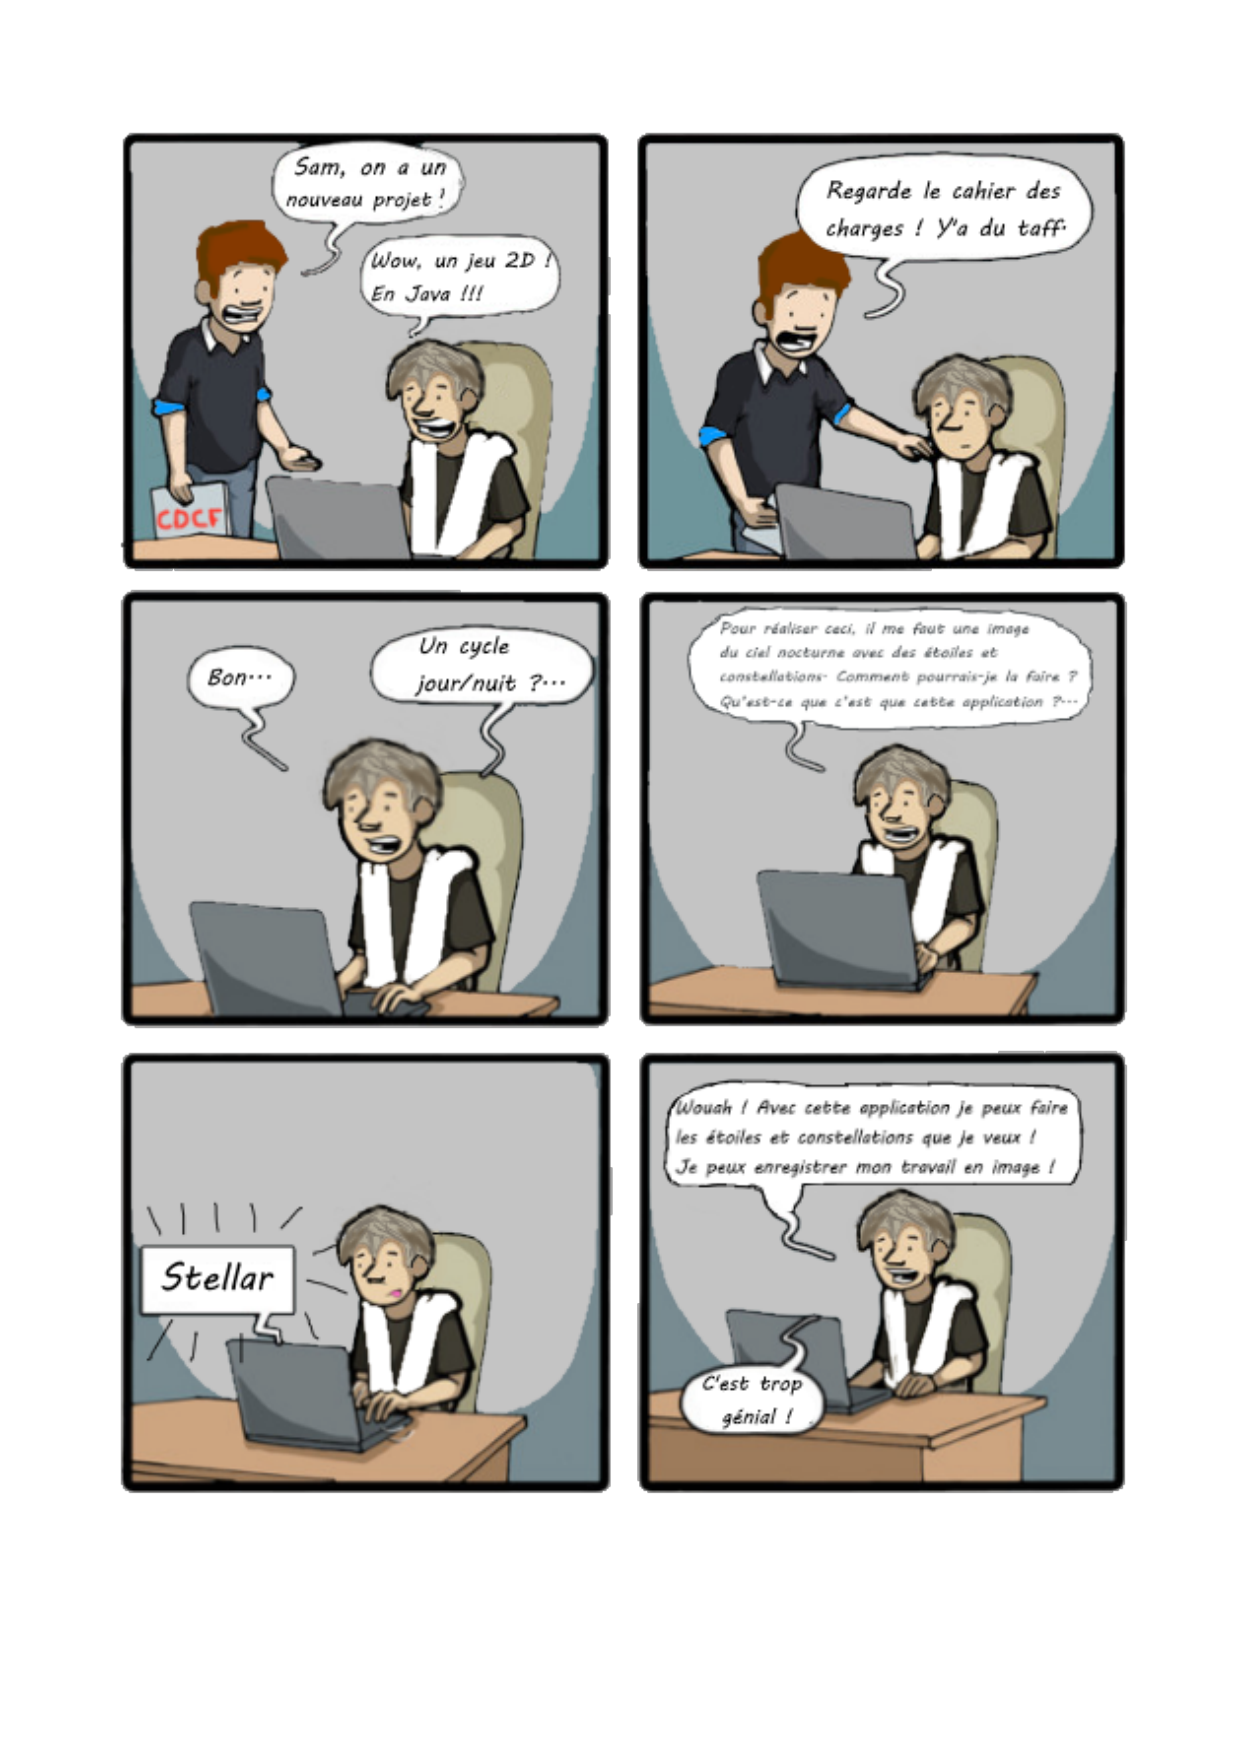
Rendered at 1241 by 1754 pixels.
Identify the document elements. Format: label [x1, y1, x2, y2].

picture [106, 118, 1134, 1499]
